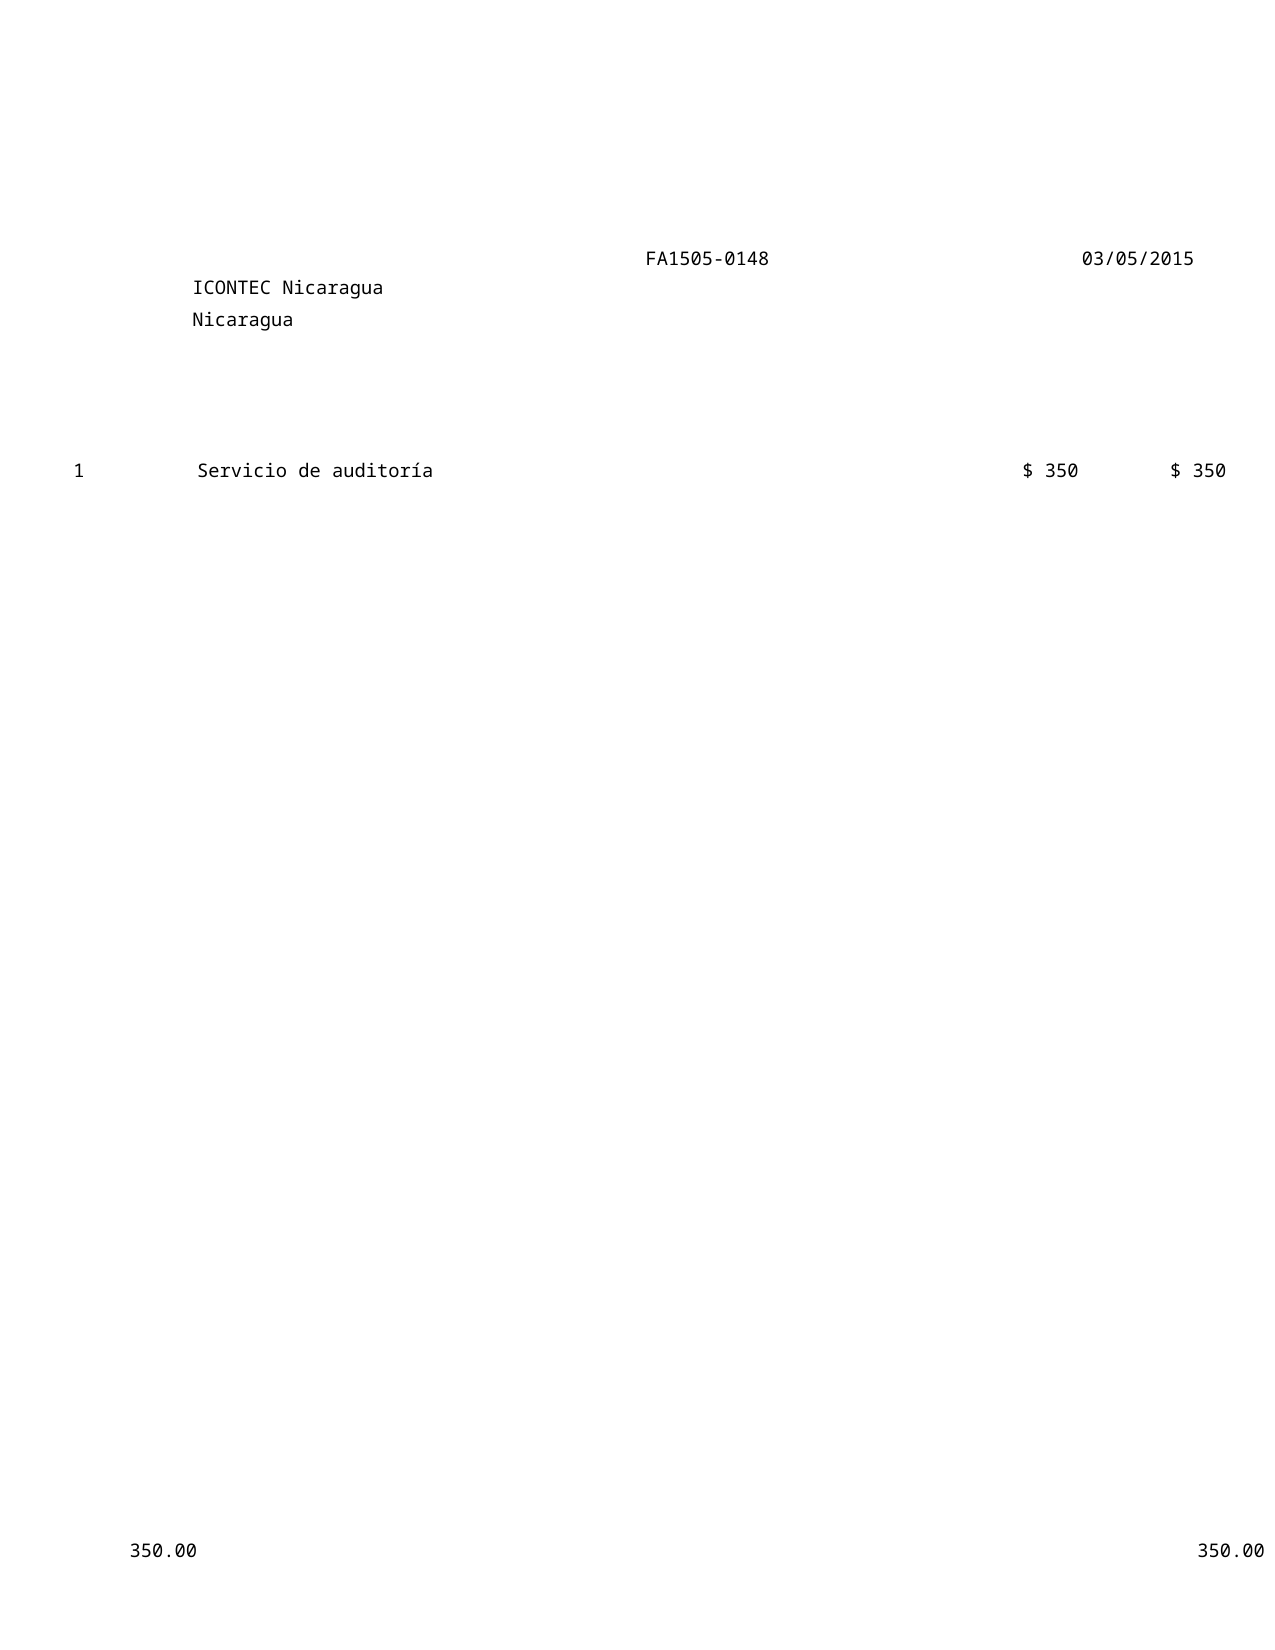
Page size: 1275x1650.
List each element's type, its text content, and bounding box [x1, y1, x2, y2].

text FA1505-0148 03/05/2015 [118, 246, 1271, 271]
text ICONTEC Nicaragua [118, 274, 1271, 300]
text 1 Servicio de auditoría $ 350 $ 350 [0, 458, 1271, 483]
text Nicaragua [118, 306, 1271, 331]
text 350.00 350.00 [118, 1537, 1271, 1563]
